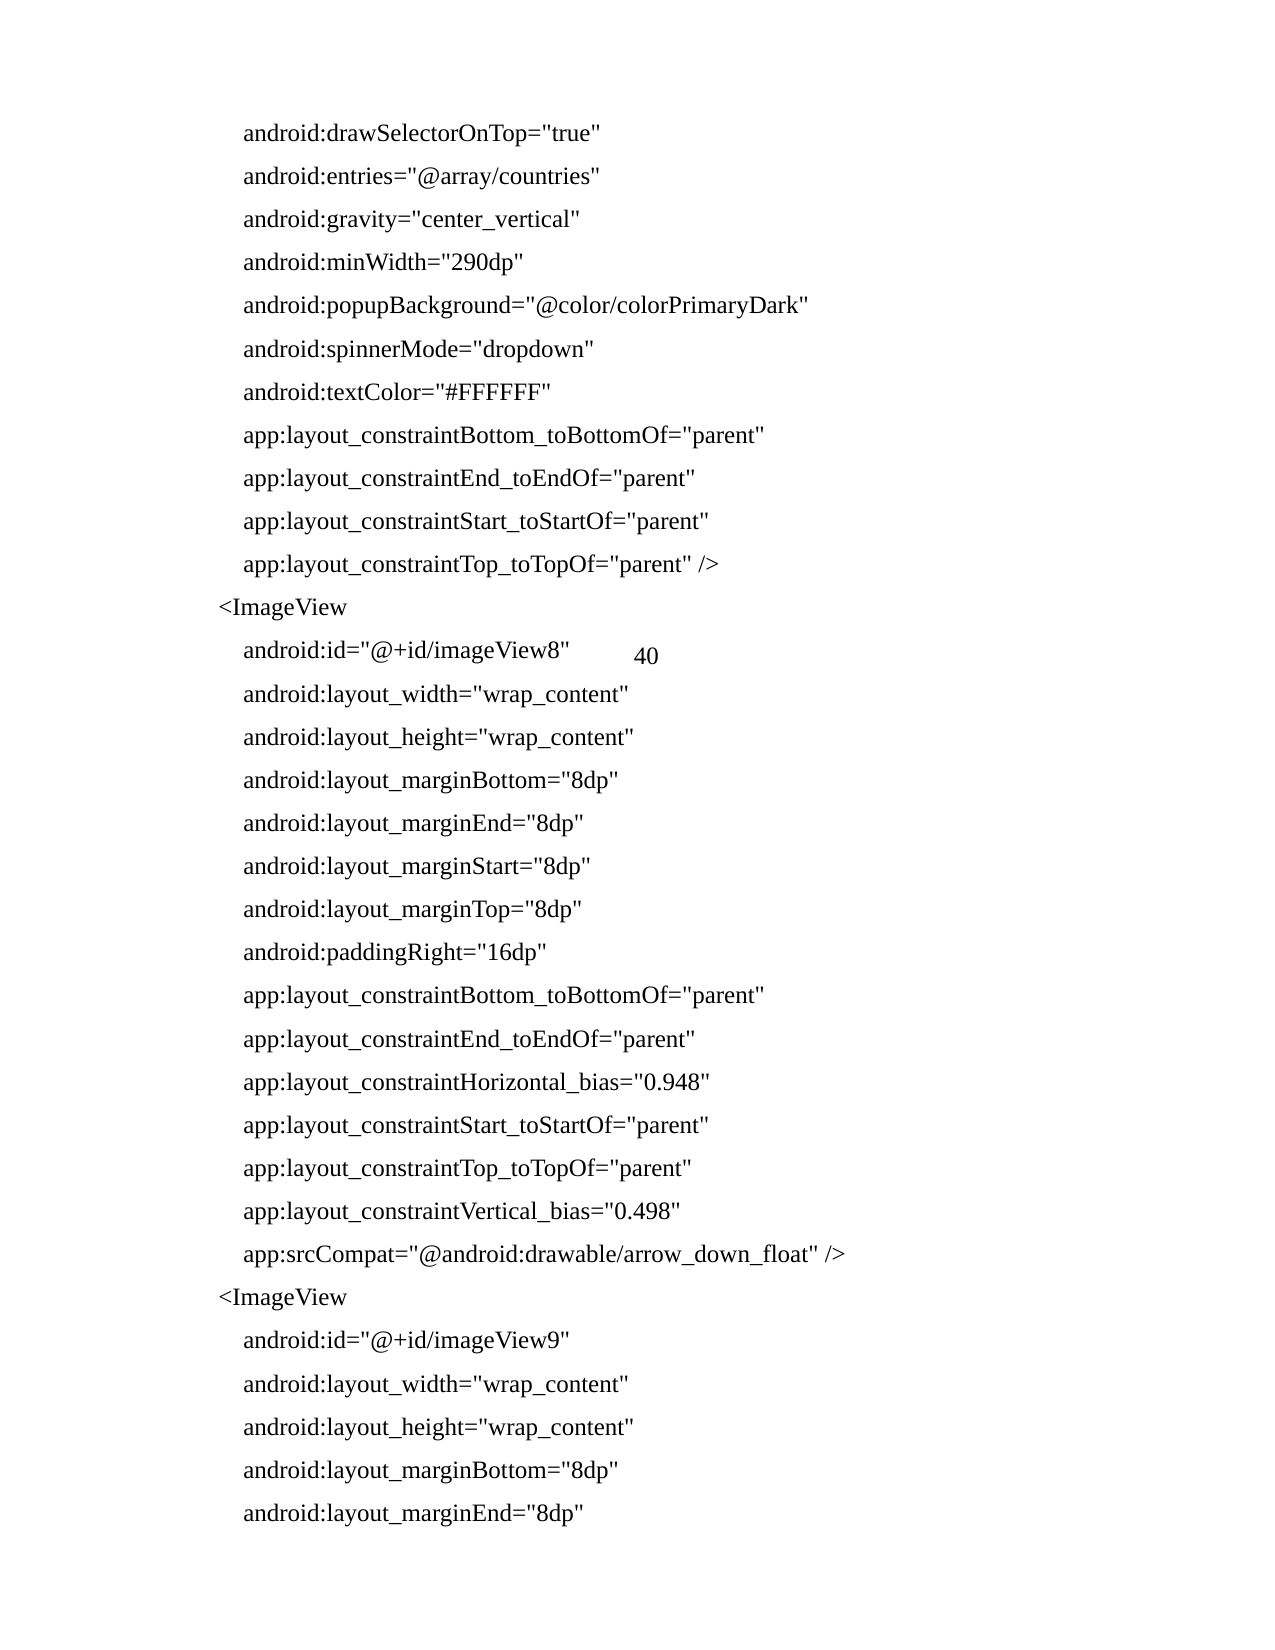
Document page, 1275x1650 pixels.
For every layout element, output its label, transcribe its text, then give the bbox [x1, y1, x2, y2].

text app:layout_constraintHorizontal_bias="0.948" [193, 1067, 1157, 1096]
text app:layout_constraintStart_toStartOf="parent" [193, 1110, 1157, 1139]
text app:layout_constraintTop_toTopOf="parent" /> [193, 549, 1157, 578]
text app:layout_constraintStart_toStartOf="parent" [193, 506, 1157, 535]
text app:layout_constraintBottom_toBottomOf="parent" [193, 981, 1157, 1009]
text app:srcCompat="@android:drawable/arrow_down_float" /> [193, 1239, 1157, 1268]
text android:layout_width="wrap_content" [193, 1369, 1157, 1397]
text android:spinnerMode="dropdown" [193, 334, 1157, 362]
text android:layout_height="wrap_content" [193, 1412, 1157, 1441]
text android:gravity="center_vertical" [193, 204, 1157, 233]
text android:layout_height="wrap_content" [193, 722, 1157, 751]
text app:layout_constraintVertical_bias="0.498" [193, 1196, 1157, 1225]
text android:layout_width="wrap_content" [193, 679, 1157, 707]
text <ImageView [193, 1282, 1157, 1311]
text android:layout_marginEnd="8dp" [193, 1498, 1157, 1527]
text app:layout_constraintEnd_toEndOf="parent" [193, 1024, 1157, 1052]
text app:layout_constraintTop_toTopOf="parent" [193, 1153, 1157, 1182]
text android:paddingRight="16dp" [193, 937, 1157, 966]
text app:layout_constraintEnd_toEndOf="parent" [193, 463, 1157, 492]
text android:popupBackground="@color/colorPrimaryDark" [193, 291, 1157, 319]
text android:id="@+id/imageView9" [193, 1326, 1157, 1354]
text <ImageView [193, 592, 1157, 621]
text android:layout_marginBottom="8dp" [193, 765, 1157, 794]
text android:id="@+id/imageView8" [193, 636, 1157, 664]
text android:textColor="#FFFFFF" [193, 377, 1157, 406]
text app:layout_constraintBottom_toBottomOf="parent" [193, 420, 1157, 449]
text android:entries="@array/countries" [193, 161, 1157, 190]
text android:layout_marginBottom="8dp" [193, 1455, 1157, 1484]
text android:layout_marginTop="8dp" [193, 894, 1157, 923]
text android:minWidth="290dp" [193, 247, 1157, 276]
text android:drawSelectorOnTop="true" [193, 118, 1157, 147]
text android:layout_marginStart="8dp" [193, 851, 1157, 880]
text android:layout_marginEnd="8dp" [193, 808, 1157, 837]
